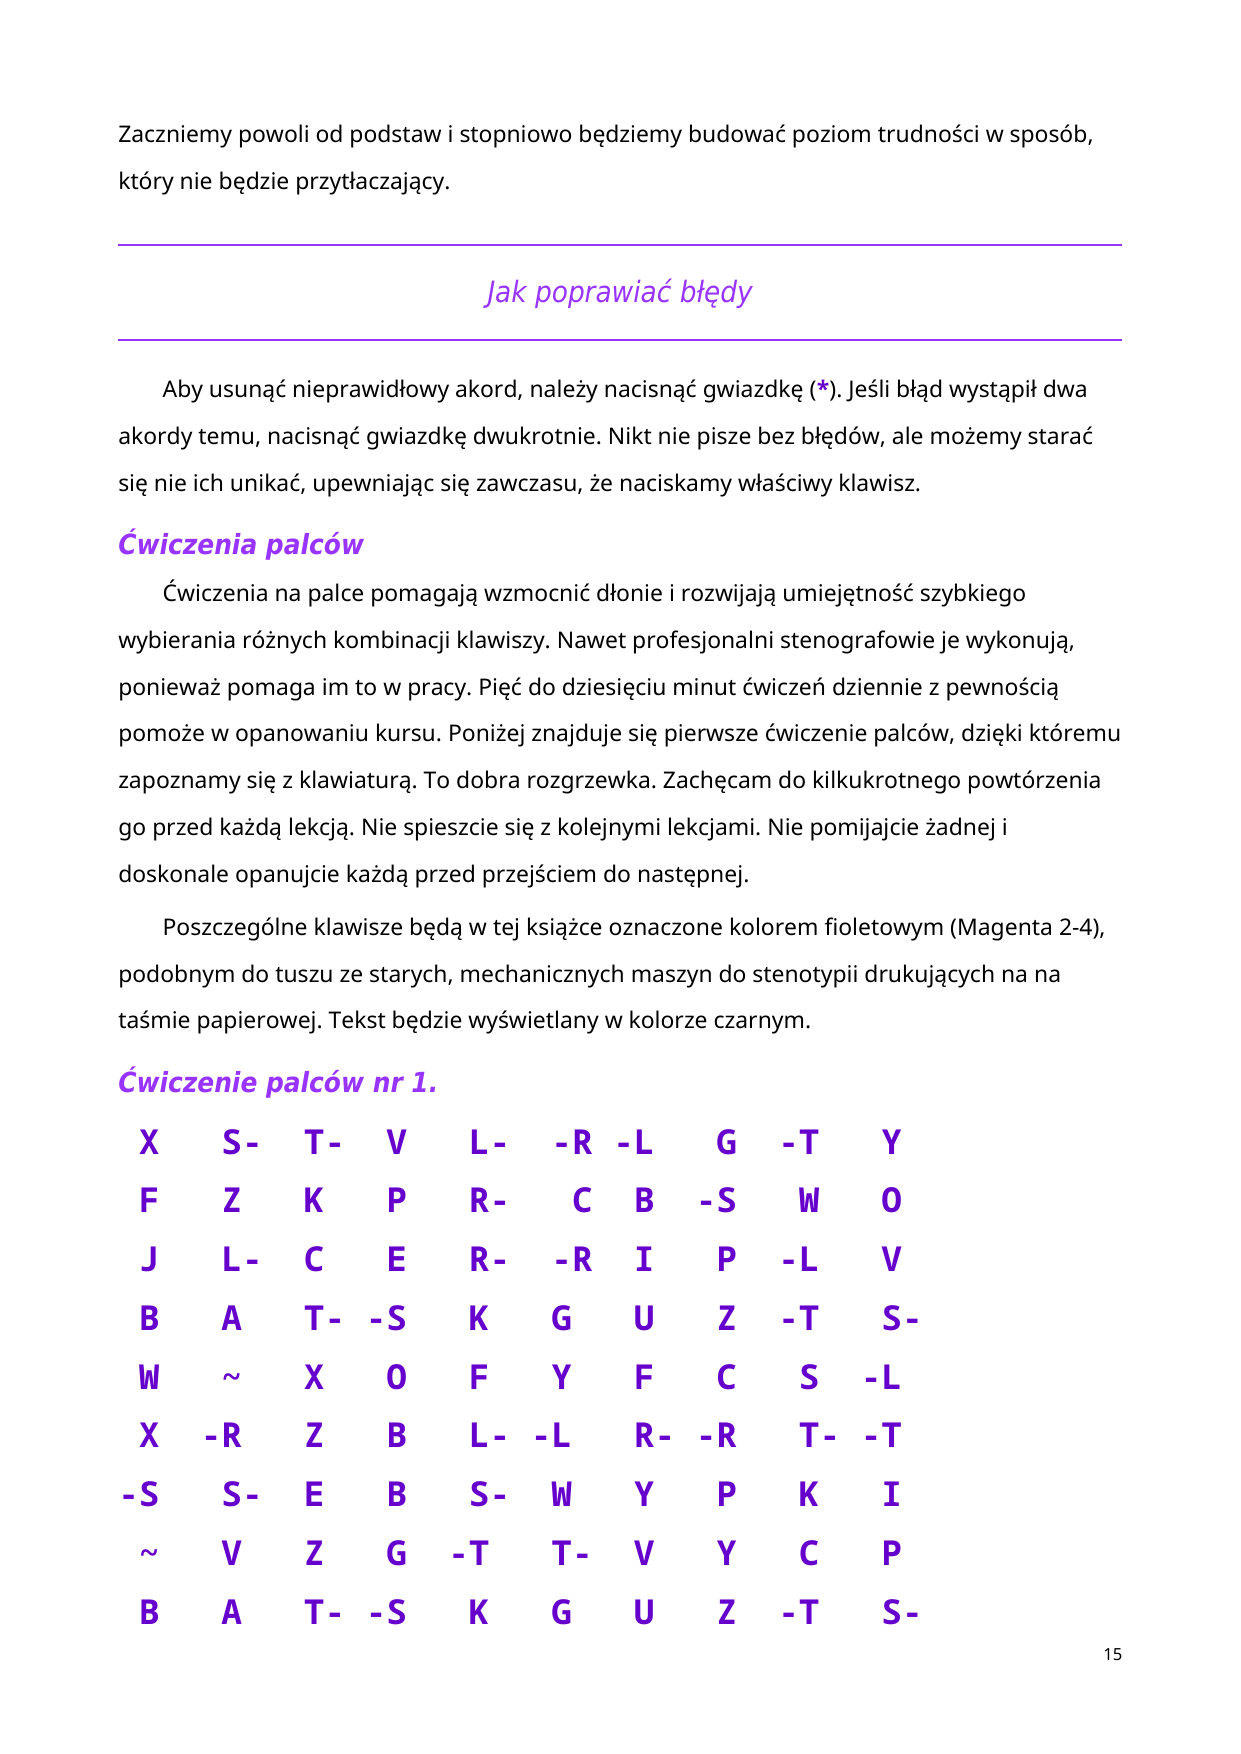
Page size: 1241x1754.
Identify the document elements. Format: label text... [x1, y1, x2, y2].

text B A T- -S K G U Z -T S- [118, 1587, 1122, 1634]
text W ~ X O F Y F C S -L [118, 1352, 1122, 1399]
text Zaczniemy powoli od podstaw i stopniowo będziemy budować poziom trudności w sposób, który nie będzie przytłaczający. [118, 118, 1122, 196]
text Aby usunąć nieprawidłowy akord, należy nacisnąć gwiazdkę (*). Jeśli błąd wystąpił dwa akordy temu, nacisnąć gwiazdkę dwukrotnie. Nikt nie pisze bez błędów, ale możemy starać się nie ich unikać, upewniając się zawczasu, że naciskamy właściwy klawisz. [118, 373, 1122, 498]
text -S S- E B S- W Y P K I [118, 1470, 1122, 1517]
text Poszczególne klawisze będą w tej książce oznaczone kolorem fioletowym (Magenta 2-4), podobnym do tuszu ze starych, mechanicznych maszyn do stenotypii drukujących na na taśmie papierowej. Tekst będzie wyświetlany w kolorze czarnym. [118, 911, 1122, 1036]
subtitle Ćwiczenia palców [118, 529, 1122, 561]
text F Z K P R- C B -S W O [118, 1176, 1122, 1223]
subtitle Ćwiczenie palców nr 1. [118, 1067, 1122, 1099]
text X S- T- V L- -R -L G -T Y [118, 1117, 1122, 1164]
text B A T- -S K G U Z -T S- [118, 1294, 1122, 1341]
text Ćwiczenia na palce pomagają wzmocnić dłonie i rozwijają umiejętność szybkiego wybierania różnych kombinacji klawiszy. Nawet profesjonalni stenografowie je wykonują, ponieważ pomaga im to w pracy. Pięć do dziesięciu minut ćwiczeń dziennie z pewnością pomoże w opanowaniu kursu. Poniżej znajduje się pierwsze ćwiczenie palców, dzięki któremu zapoznamy się z klawiaturą. To dobra rozgrzewka. Zachęcam do kilkukrotnego powtórzenia go przed każdą lekcją. Nie spieszcie się z kolejnymi lekcjami. Nie pomijajcie żadnej i doskonale opanujcie każdą przed przejściem do następnej. [118, 577, 1122, 889]
text J L- C E R- -R I P -L V [118, 1235, 1122, 1282]
text ~ V Z G -T T- V Y C P [118, 1529, 1122, 1576]
subtitle Jak poprawiać błędy [118, 246, 1122, 339]
text X -R Z B L- -L R- -R T- -T [118, 1411, 1122, 1458]
